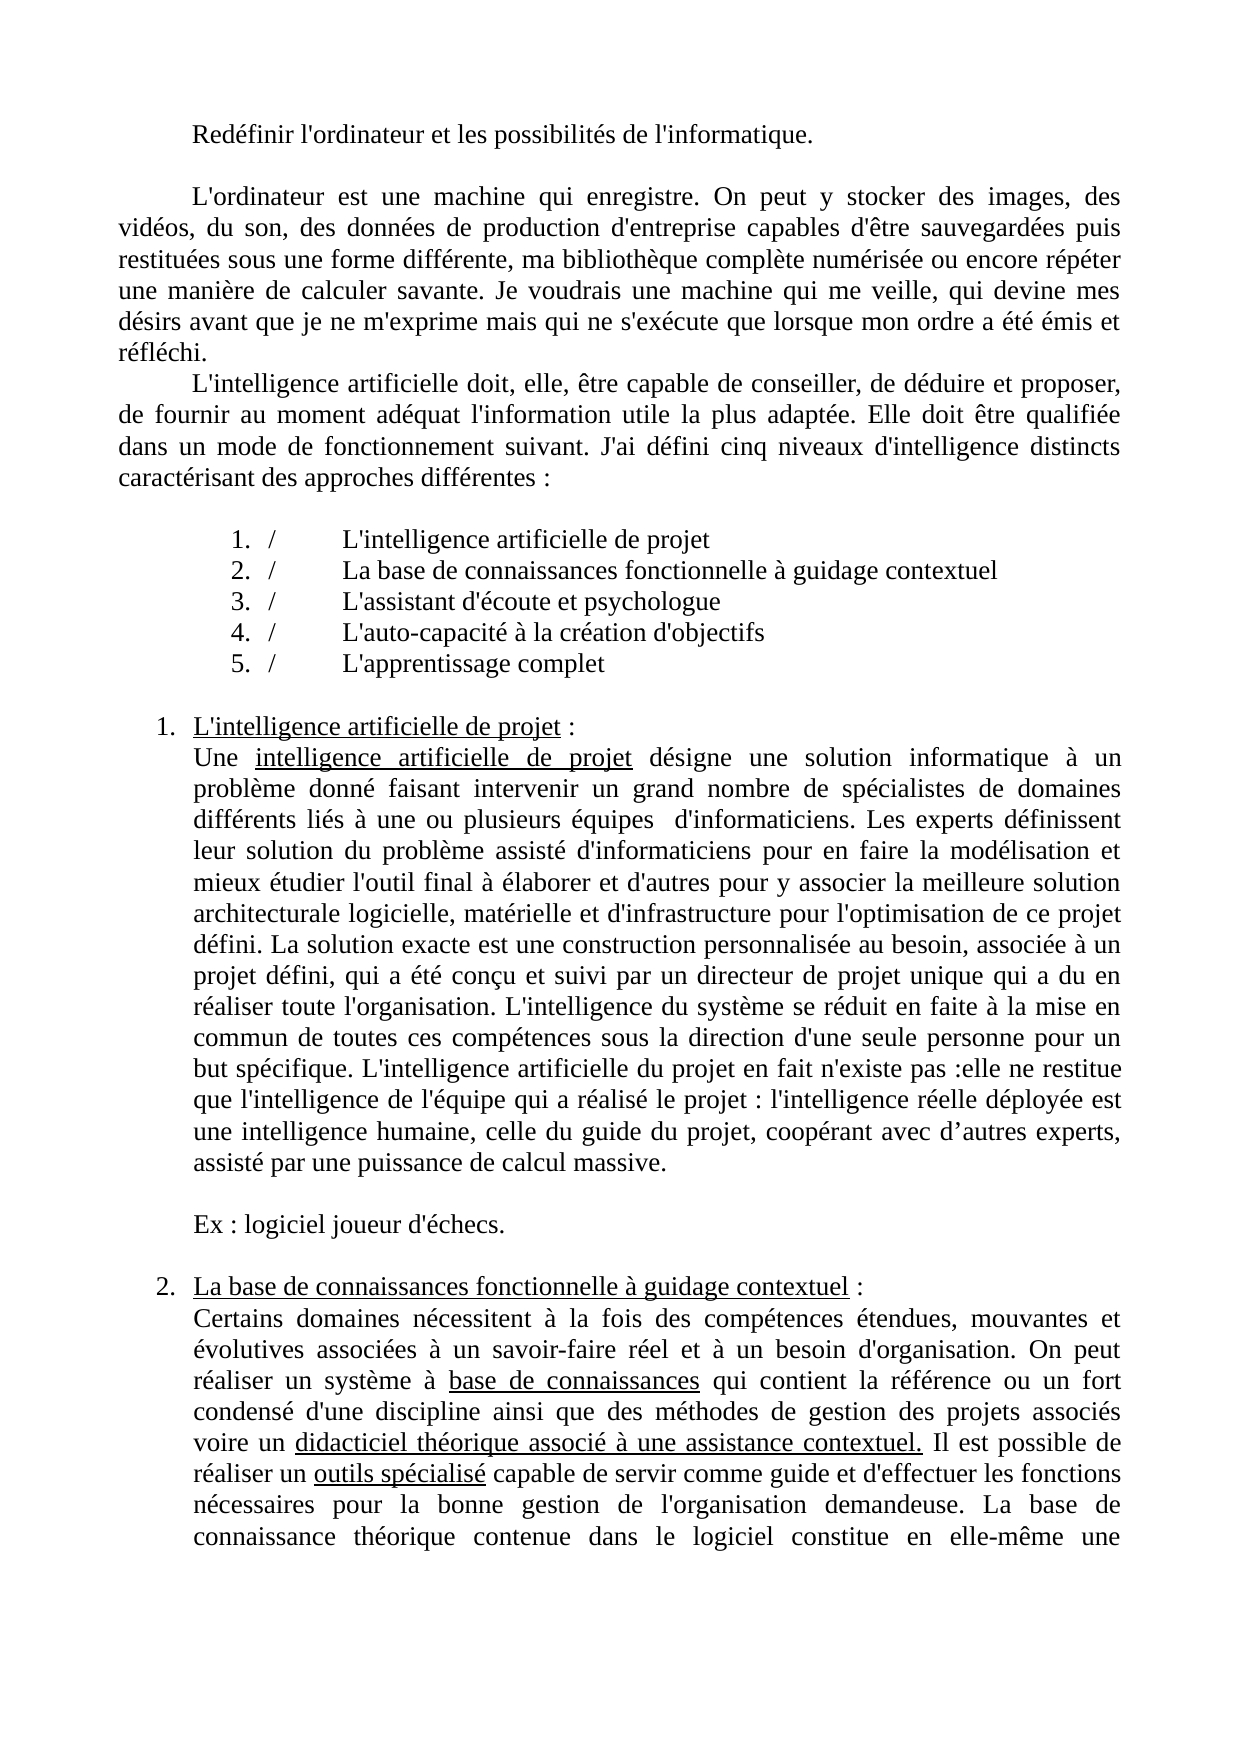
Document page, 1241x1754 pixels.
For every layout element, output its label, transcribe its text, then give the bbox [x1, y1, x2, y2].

list / La base de connaissances fonctionnelle à guidage contextuel [231, 554, 1122, 585]
list L'intelligence artificielle de projet : [156, 710, 1122, 741]
list Une intelligence artificielle de projet désigne une solution informatique à un problème donné faisant intervenir un grand nombre de spécialistes de domaines différents liés à une ou plusieurs équipes d'informaticiens. Les experts définissent leur solution du problème assisté d'informaticiens pour en faire la modélisation et mieux étudier l'outil final à élaborer et d'autres pour y associer la meilleure solution architecturale logicielle, matérielle et d'infrastructure pour l'optimisation de ce projet défini. La solution exacte est une construction personnalisée au besoin, associée à un projet défini, qui a été conçu et suivi par un directeur de projet unique qui a du en réaliser toute l'organisation. L'intelligence du système se réduit en faite à la mise en commun de toutes ces compétences sous la direction d'une seule personne pour un but spécifique. L'intelligence artificielle du projet en fait n'existe pas :elle ne restitue que l'intelligence de l'équipe qui a réalisé le projet : l'intelligence réelle déployée est une intelligence humaine, celle du guide du projet, coopérant avec d’autres experts, assisté par une puissance de calcul massive. [156, 741, 1122, 1177]
list / L'intelligence artificielle de projet [231, 523, 1122, 554]
list / L'assistant d'écoute et psychologue [231, 585, 1122, 616]
list Certains domaines nécessitent à la fois des compétences étendues, mouvantes et évolutives associées à un savoir-faire réel et à un besoin d'organisation. On peut réaliser un système à base de connaissances qui contient la référence ou un fort condensé d'une discipline ainsi que des méthodes de gestion des projets associés voire un didacticiel théorique associé à une assistance contextuel. Il est possible de réaliser un outils spécialisé capable de servir comme guide et d'effectuer les fonctions nécessaires pour la bonne gestion de l'organisation demandeuse. La base de connaissance théorique contenue dans le logiciel constitue en elle-même une [156, 1302, 1122, 1551]
list / L'apprentissage complet [231, 648, 1122, 679]
list / L'auto-capacité à la création d'objectifs [231, 616, 1122, 648]
text L'ordinateur est une machine qui enregistre. On peut y stocker des images, des vidéos, du son, des données de production d'entreprise capables d'être sauvegardées puis restituées sous une forme différente, ma bibliothèque complète numérisée ou encore répéter une manière de calculer savante. Je voudrais une machine qui me veille, qui devine mes désirs avant que je ne m'exprime mais qui ne s'exécute que lorsque mon ordre a été émis et réfléchi. [118, 180, 1122, 367]
text L'intelligence artificielle doit, elle, être capable de conseiller, de déduire et proposer, de fournir au moment adéquat l'information utile la plus adaptée. Elle doit être qualifiée dans un mode de fonctionnement suivant. J'ai défini cinq niveaux d'intelligence distincts caractérisant des approches différentes : [118, 367, 1122, 492]
text Redéfinir l'ordinateur et les possibilités de l'informatique. [118, 118, 1122, 149]
list La base de connaissances fonctionnelle à guidage contextuel : [156, 1271, 1122, 1302]
list Ex : logiciel joueur d'échecs. [156, 1208, 1122, 1239]
